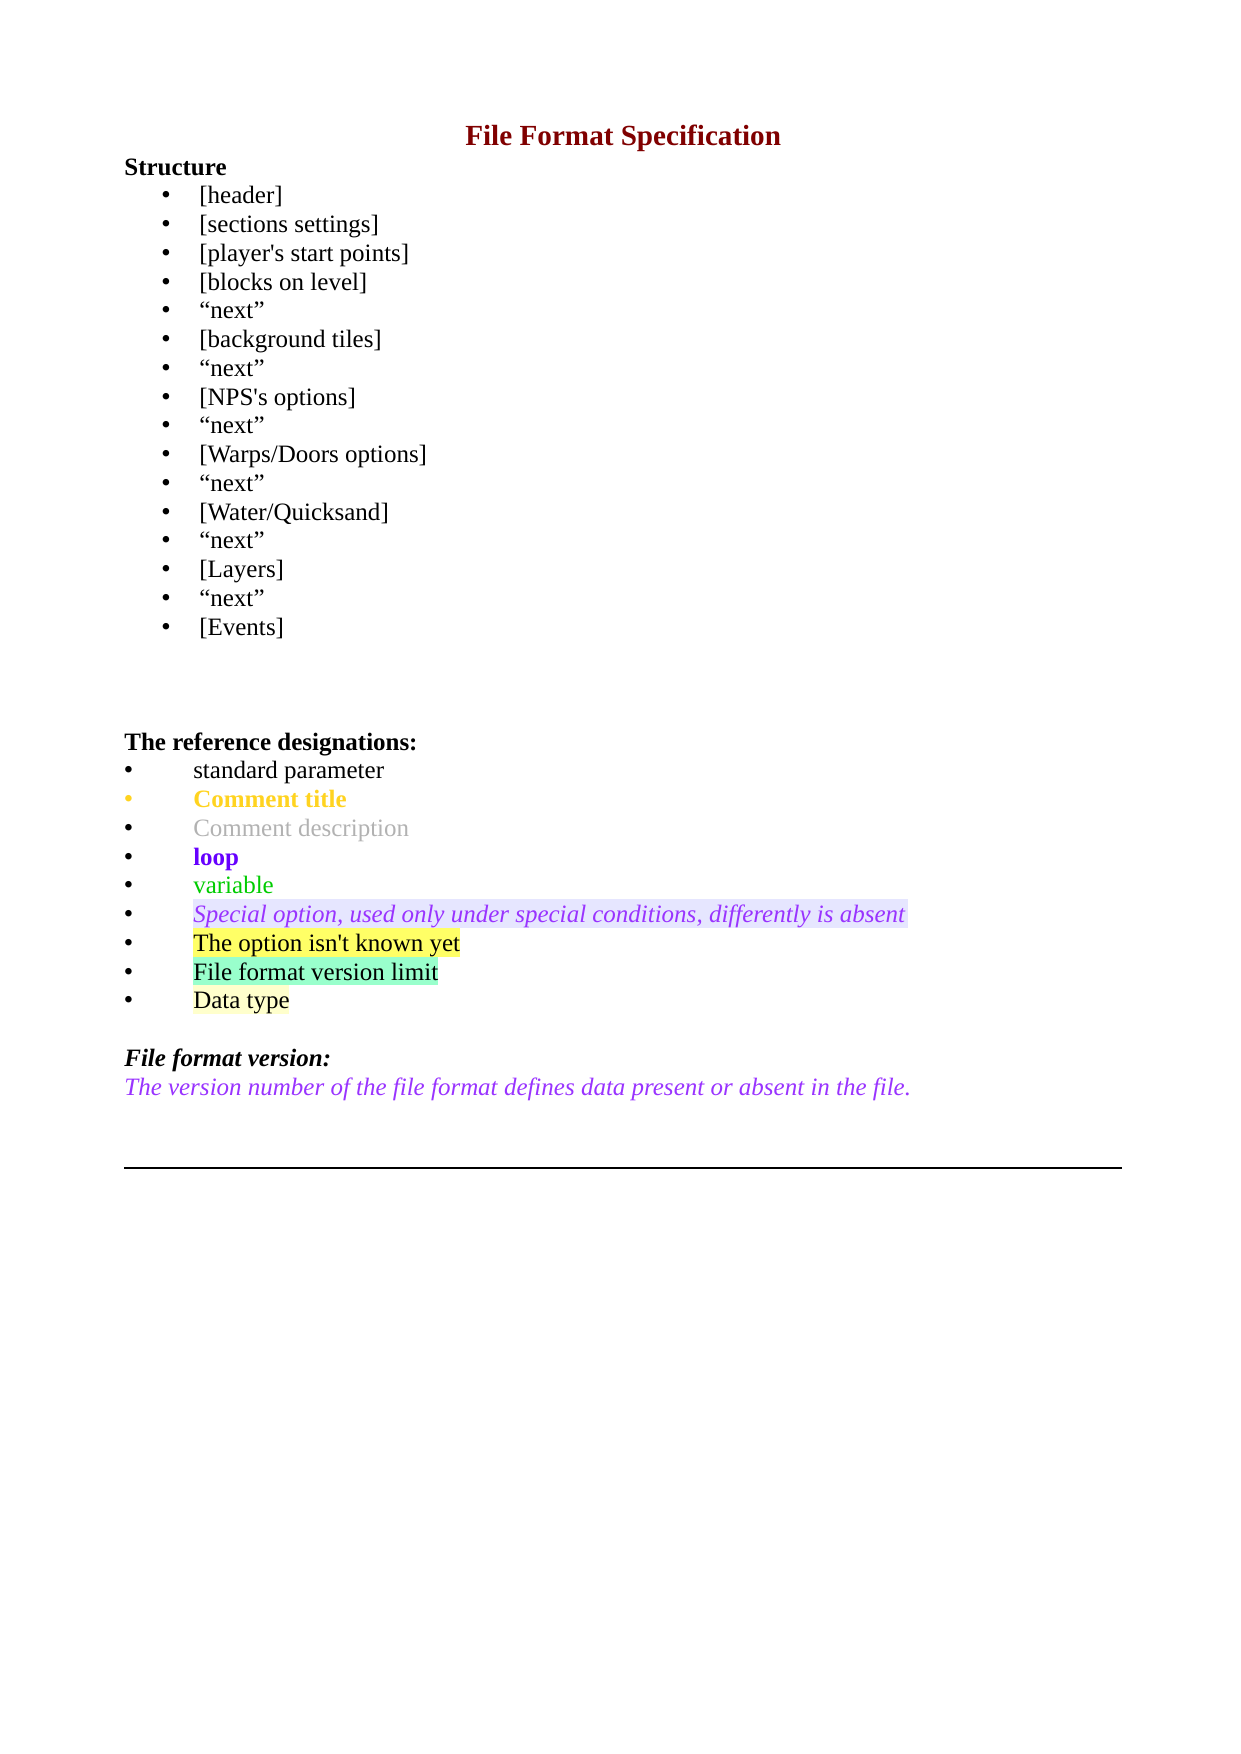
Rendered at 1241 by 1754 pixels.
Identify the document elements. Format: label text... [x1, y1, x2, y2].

text File format version: [124, 1043, 1122, 1072]
list [Layers] [162, 554, 1122, 583]
list File format version limit [124, 957, 1122, 985]
list “next” [162, 353, 1122, 382]
text The reference designations: [124, 727, 1122, 755]
list Comment description [124, 813, 1122, 842]
list “next” [162, 468, 1122, 497]
list Comment title [124, 784, 1122, 813]
list [header] [162, 180, 1122, 209]
list Data type [289, 985, 1122, 1014]
list standard parameter [124, 755, 1122, 784]
list [Water/Quicksand] [162, 497, 1122, 525]
text The version number of the file format defines data present or absent in the file. [124, 1072, 1122, 1100]
list variable [124, 870, 1122, 899]
list “next” [162, 410, 1122, 439]
list [player's start points] [162, 238, 1122, 267]
list [Events] [162, 612, 1122, 640]
list “next” [162, 525, 1122, 554]
list “next” [162, 295, 1122, 324]
list loop [124, 842, 1122, 870]
list Special option, used only under special conditions, differently is absent [124, 899, 1122, 928]
list The option isn't known yet [124, 928, 1122, 957]
list [NPS's options] [162, 382, 1122, 410]
list “next” [162, 583, 1122, 612]
list [sections settings] [162, 209, 1122, 238]
list Data type [124, 985, 193, 1014]
text File Format Specification [124, 118, 1122, 152]
text Structure [124, 152, 1122, 180]
list [blocks on level] [162, 267, 1122, 295]
list [Warps/Doors options] [162, 439, 1122, 468]
list [background tiles] [162, 324, 1122, 353]
